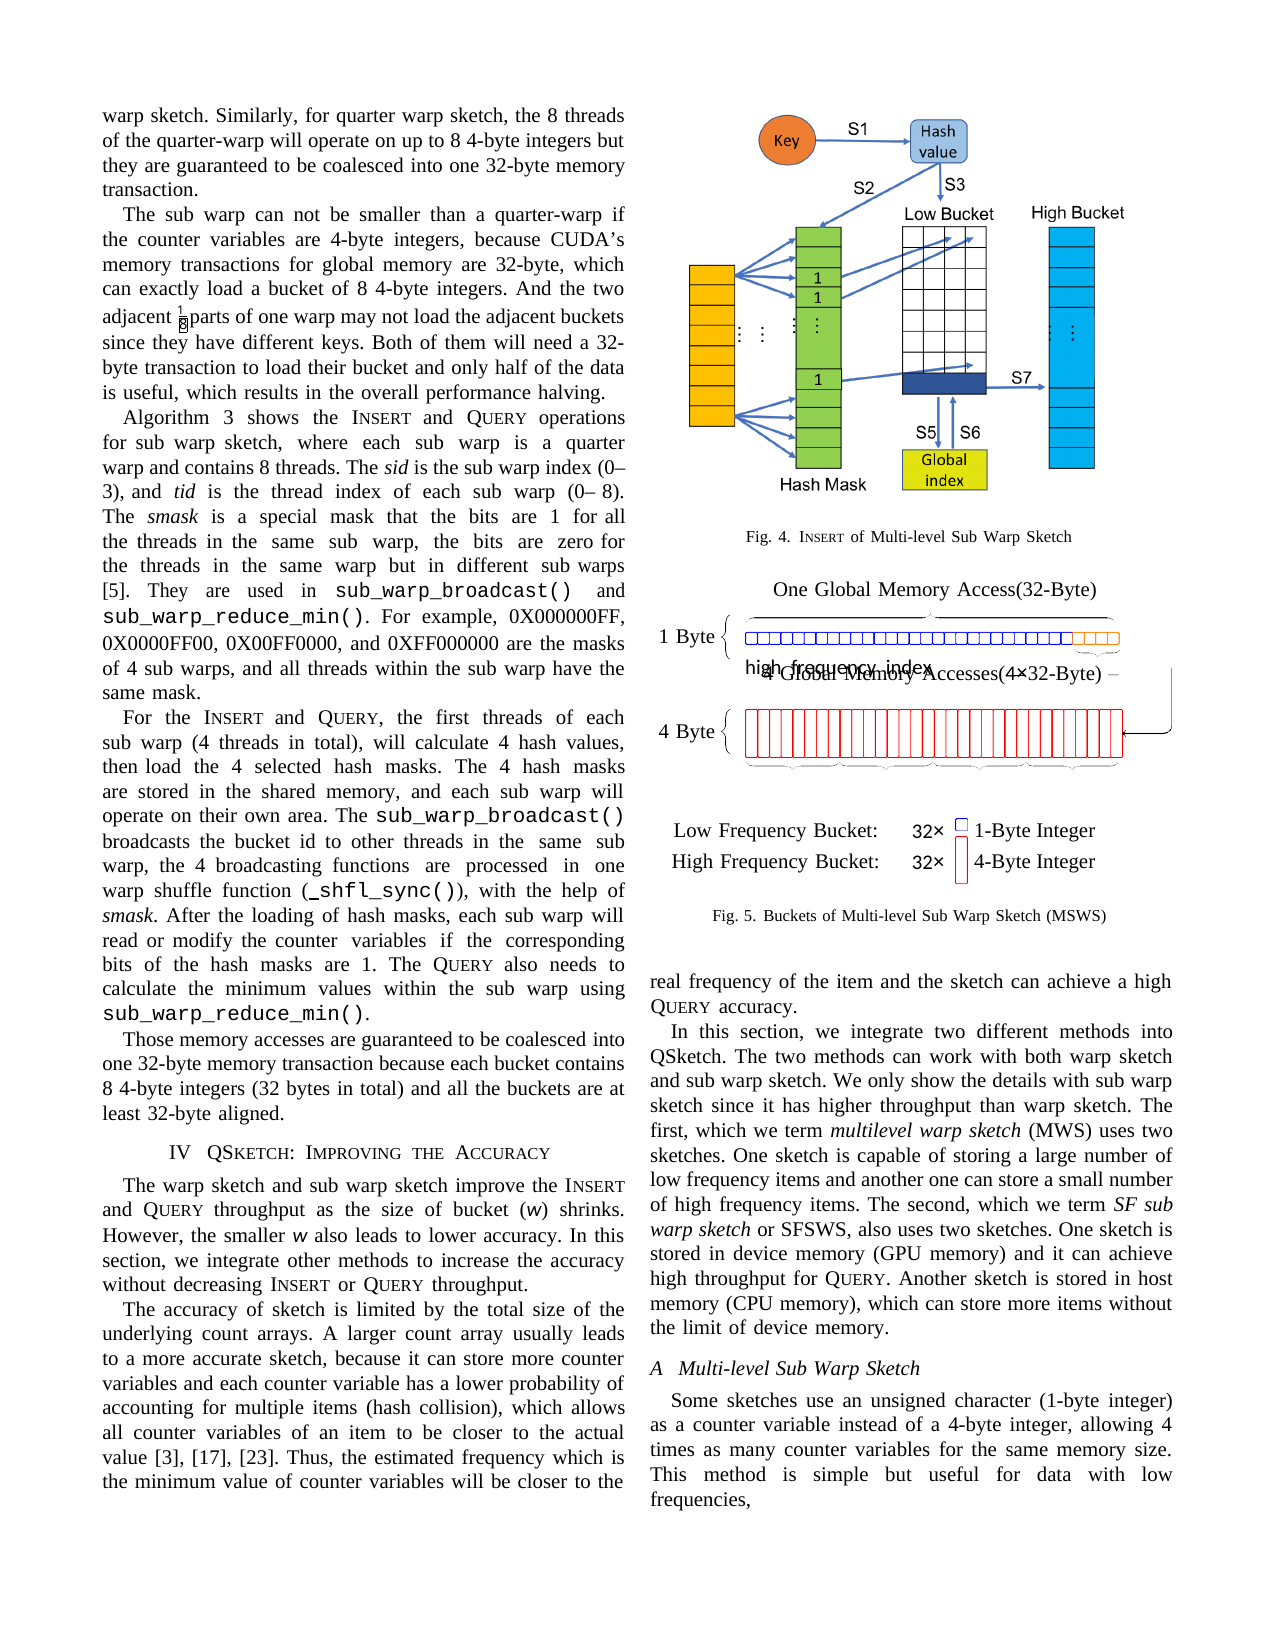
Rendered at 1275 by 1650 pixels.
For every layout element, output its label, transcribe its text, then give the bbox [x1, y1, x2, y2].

text 1 Byte [658, 624, 719, 648]
text The sub warp can not be smaller than a quarter-warp if the counter variables are 4-byte integers, because CUDA’s memory transactions for global memory are 32-byte, which can exactly load a bucket of 8 4-byte integers. And the two adjacent 1 parts of one warp may not load the adjacent buckets since they have different keys. Both of them will need a 32- byte transaction to load their bucket and only half of the data is useful, which results in the overall performance halving. [102, 202, 625, 404]
text For the INSERT and QUERY, the first threads of each sub warp (4 threads in total), will calculate 4 hash values, then load the 4 selected hash masks. The 4 hash masks are stored in the shared memory, and each sub warp will [102, 705, 625, 803]
text Fig. 4. INSERT of Multi-level Sub Warp Sketch [746, 527, 1231, 546]
text Those memory accesses are guaranteed to be coalesced into one 32-byte memory transaction because each bucket contains 8 4-byte integers (32 bytes in total) and all the buckets are at least 32-byte aligned. [102, 1026, 625, 1124]
text The accuracy of sketch is limited by the total size of the underlying count arrays. A larger count array usually leads to a more accurate sketch, because it can store more counter variables and each counter variable has a lower probability of accounting for multiple items (hash collision), which allows all counter variables of an item to be closer to the actual value [3], [17], [23]. Thus, the estimated frequency which is the minimum value of counter variables will be closer to the [102, 1296, 625, 1493]
text One Global Memory Access(32-Byte) [773, 577, 1231, 601]
picture [745, 613, 1121, 657]
text operate on their own area. The sub_warp_broadcast() broadcasts the bucket id to other threads in the same sub warp, the 4 broadcasting functions are processed in one warp shuffle function ( shfl_sync()), with the help of smask. After the loading of hash masks, each sub warp will read or modify the counter variables if the corresponding bits of the hash masks are 1. The QUERY also needs to calculate the minimum values within the sub warp using sub_warp_reduce_min(). [102, 803, 625, 1026]
list Multi-level Sub Warp Sketch [650, 1356, 1231, 1379]
list QSKETCH: IMPROVING THE ACCURACY [169, 1140, 625, 1164]
text In this section, we integrate two different methods into QSketch. The two methods can work with both warp sketch and sub warp sketch. We only show the details with sub warp sketch since it has higher throughput than warp sketch. The first, which we term multilevel warp sketch (MWS) uses two sketches. One sketch is capable of storing a large number of low frequency items and another one can store a small number of high frequency items. The second, which we term SF sub warp sketch or SFSWS, also uses two sketches. One sketch is stored in device memory (GPU memory) and it can achieve high throughput for QUERY. Another sketch is stored in host memory (CPU memory), which can store more items without the limit of device memory. [650, 1019, 1173, 1339]
picture [745, 667, 1172, 770]
text 4 Global Memory Accesses(4×32-Byte) [763, 656, 1231, 687]
text The warp sketch and sub warp sketch improve the INSERT and QUERY throughput as the size of bucket (w) shrinks. However, the smaller w also leads to lower accuracy. In this section, we integrate other methods to increase the accuracy without decreasing INSERT or QUERY throughput. [102, 1173, 625, 1296]
text Fig. 5. Buckets of Multi-level Sub Warp Sketch (MSWS) [712, 906, 1231, 925]
text Algorithm 3 shows the INSERT and QUERY operations for sub warp sketch, where each sub warp is a quarter warp and contains 8 threads. The sid is the sub warp index (0–3), and tid is the thread index of each sub warp (0– 8). The smask is a special mask that the bits are 1 for all the threads in the same sub warp, the bits are zero for the threads in the same warp but in different sub warps [5]. They are used in sub_warp_broadcast() and sub_warp_reduce_min(). For example, 0X000000FF, 0X0000FF00, 0X00FF0000, and 0XFF000000 are the masks of 4 sub warps, and all threads within the sub warp have the same mask. [102, 405, 625, 704]
text 4 Byte [658, 719, 719, 743]
text Some sketches use an unsigned character (1-byte integer) as a counter variable instead of a 4-byte integer, allowing 4 times as many counter variables for the same memory size. This method is simple but useful for data with low frequencies, [650, 1388, 1173, 1511]
text Low Frequency Bucket: 32× 1-Byte Integer High Frequency Bucket: 32× 4-Byte Integer [671, 816, 1097, 876]
text warp sketch. Similarly, for quarter warp sketch, the 8 threads of the quarter-warp will operate on up to 8 4-byte integers but they are guaranteed to be coalesced into one 32-byte memory transaction. [102, 103, 625, 201]
text real frequency of the item and the sketch can achieve a high QUERY accuracy. [650, 969, 1173, 1018]
picture [689, 112, 1134, 505]
